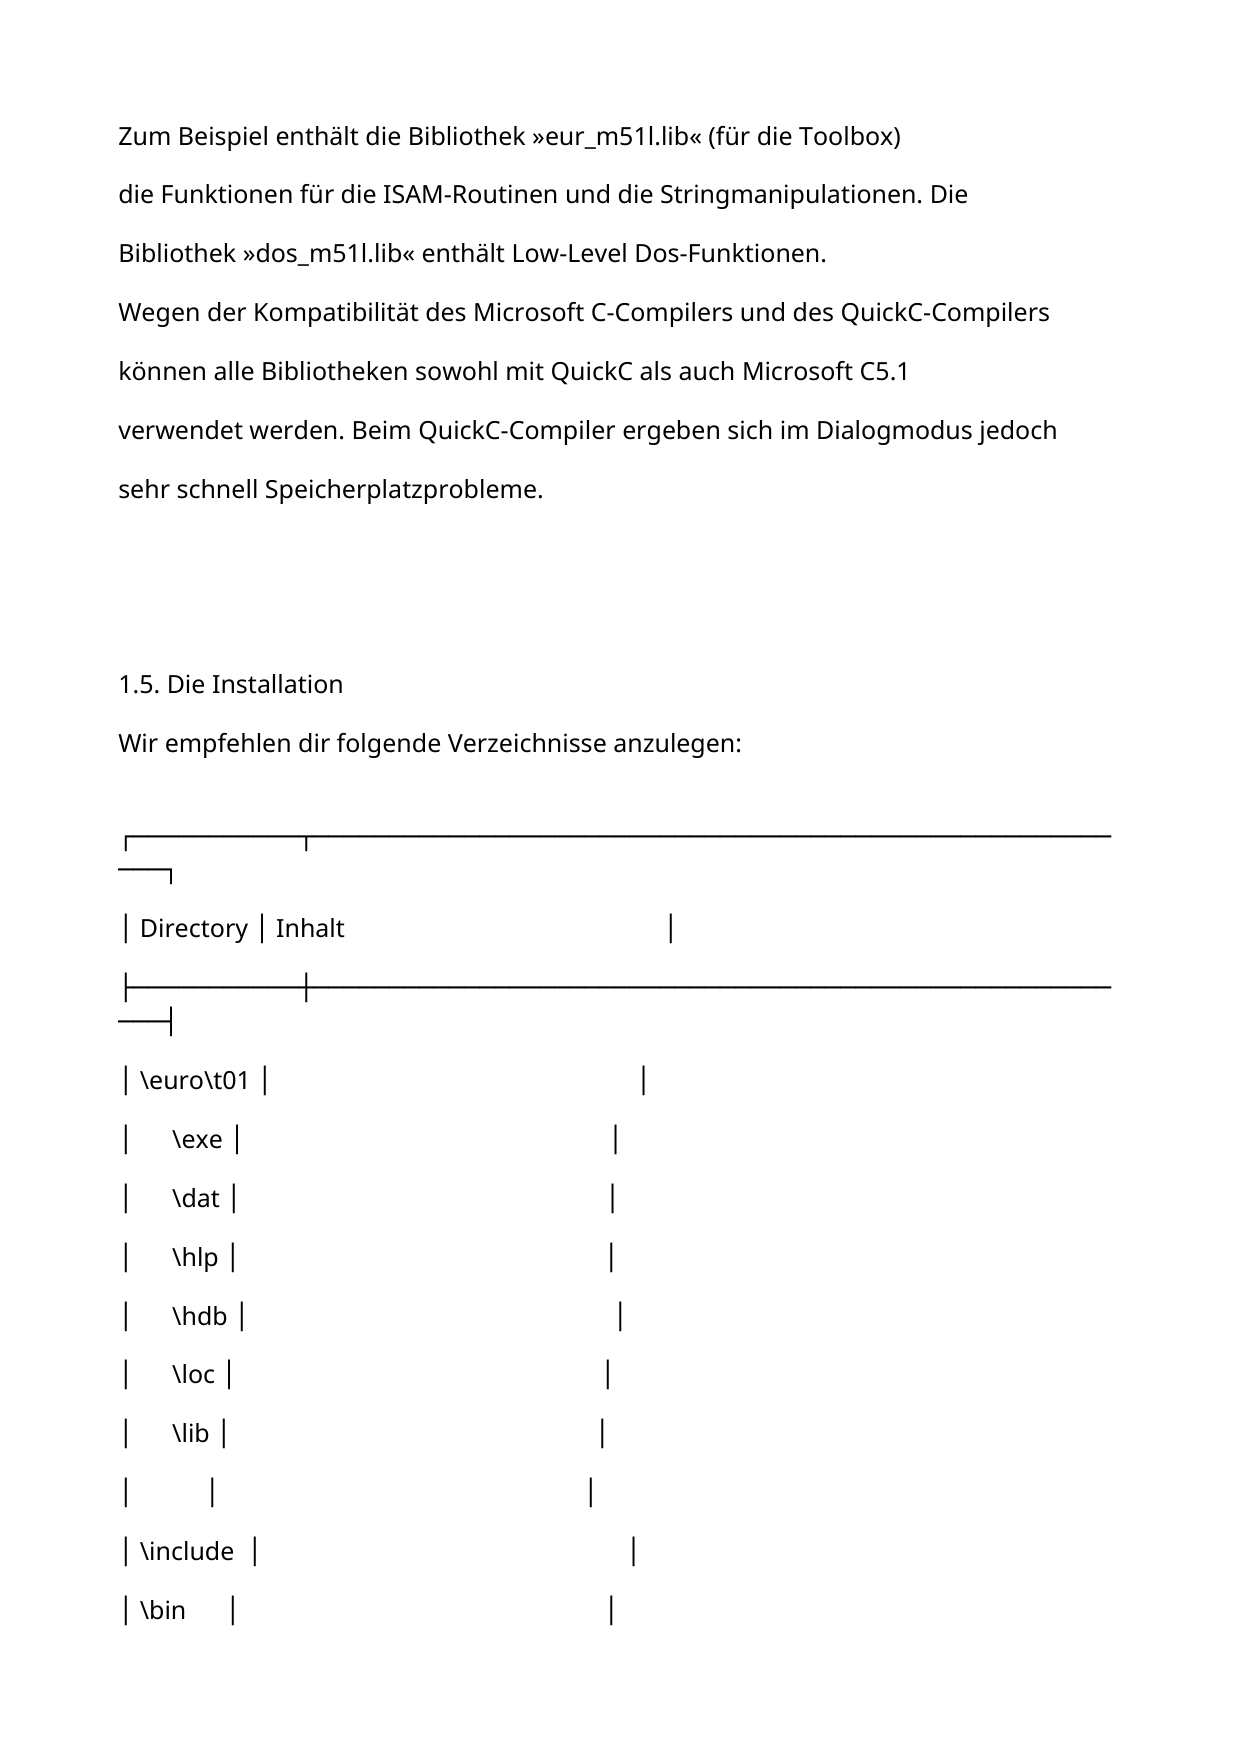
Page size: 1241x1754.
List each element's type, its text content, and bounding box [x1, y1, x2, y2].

text │ Directory │ Inhalt │ [118, 911, 1122, 945]
text Zum Beispiel enthält die Bibliothek »eur_m51l.lib« (für die Toolbox) [118, 118, 1122, 152]
text │ \dat │ │ [118, 1181, 1122, 1214]
text verwendet werden. Beim QuickC-Compiler ergeben sich im Dialogmodus jedoch [118, 412, 1122, 446]
text sehr schnell Speicherplatzprobleme. [118, 471, 1122, 505]
text │ \loc │ │ [118, 1357, 1122, 1391]
text │ \include │ │ [118, 1534, 1122, 1568]
text │ \euro\t01 │ │ [118, 1063, 1122, 1097]
text können alle Bibliotheken sowohl mit QuickC als auch Microsoft C5.1 [118, 353, 1122, 388]
text ├───────────┼────────────────────────────────────────────────────────┤ [118, 970, 1122, 1038]
text │ \bin │ │ [118, 1592, 1122, 1627]
text │ \hlp │ │ [118, 1239, 1122, 1273]
text Bibliothek »dos_m51l.lib« enthält Low-Level Dos-Funktionen. [118, 236, 1122, 270]
text die Funktionen für die ISAM-Routinen und die Stringmanipulationen. Die [118, 177, 1122, 211]
text Wir empfehlen dir folgende Verzeichnisse anzulegen: [118, 725, 1122, 793]
text 1.5. Die Installation [118, 530, 1122, 700]
text │ │ │ [118, 1475, 1122, 1509]
text Wegen der Kompatibilität des Microsoft C-Compilers und des QuickC-Compilers [118, 295, 1122, 329]
text │ \lib │ │ [118, 1416, 1122, 1450]
text │ \exe │ │ [118, 1122, 1122, 1156]
text ┌───────────┬────────────────────────────────────────────────────────┐ [118, 818, 1122, 886]
text │ \hdb │ │ [118, 1298, 1122, 1332]
